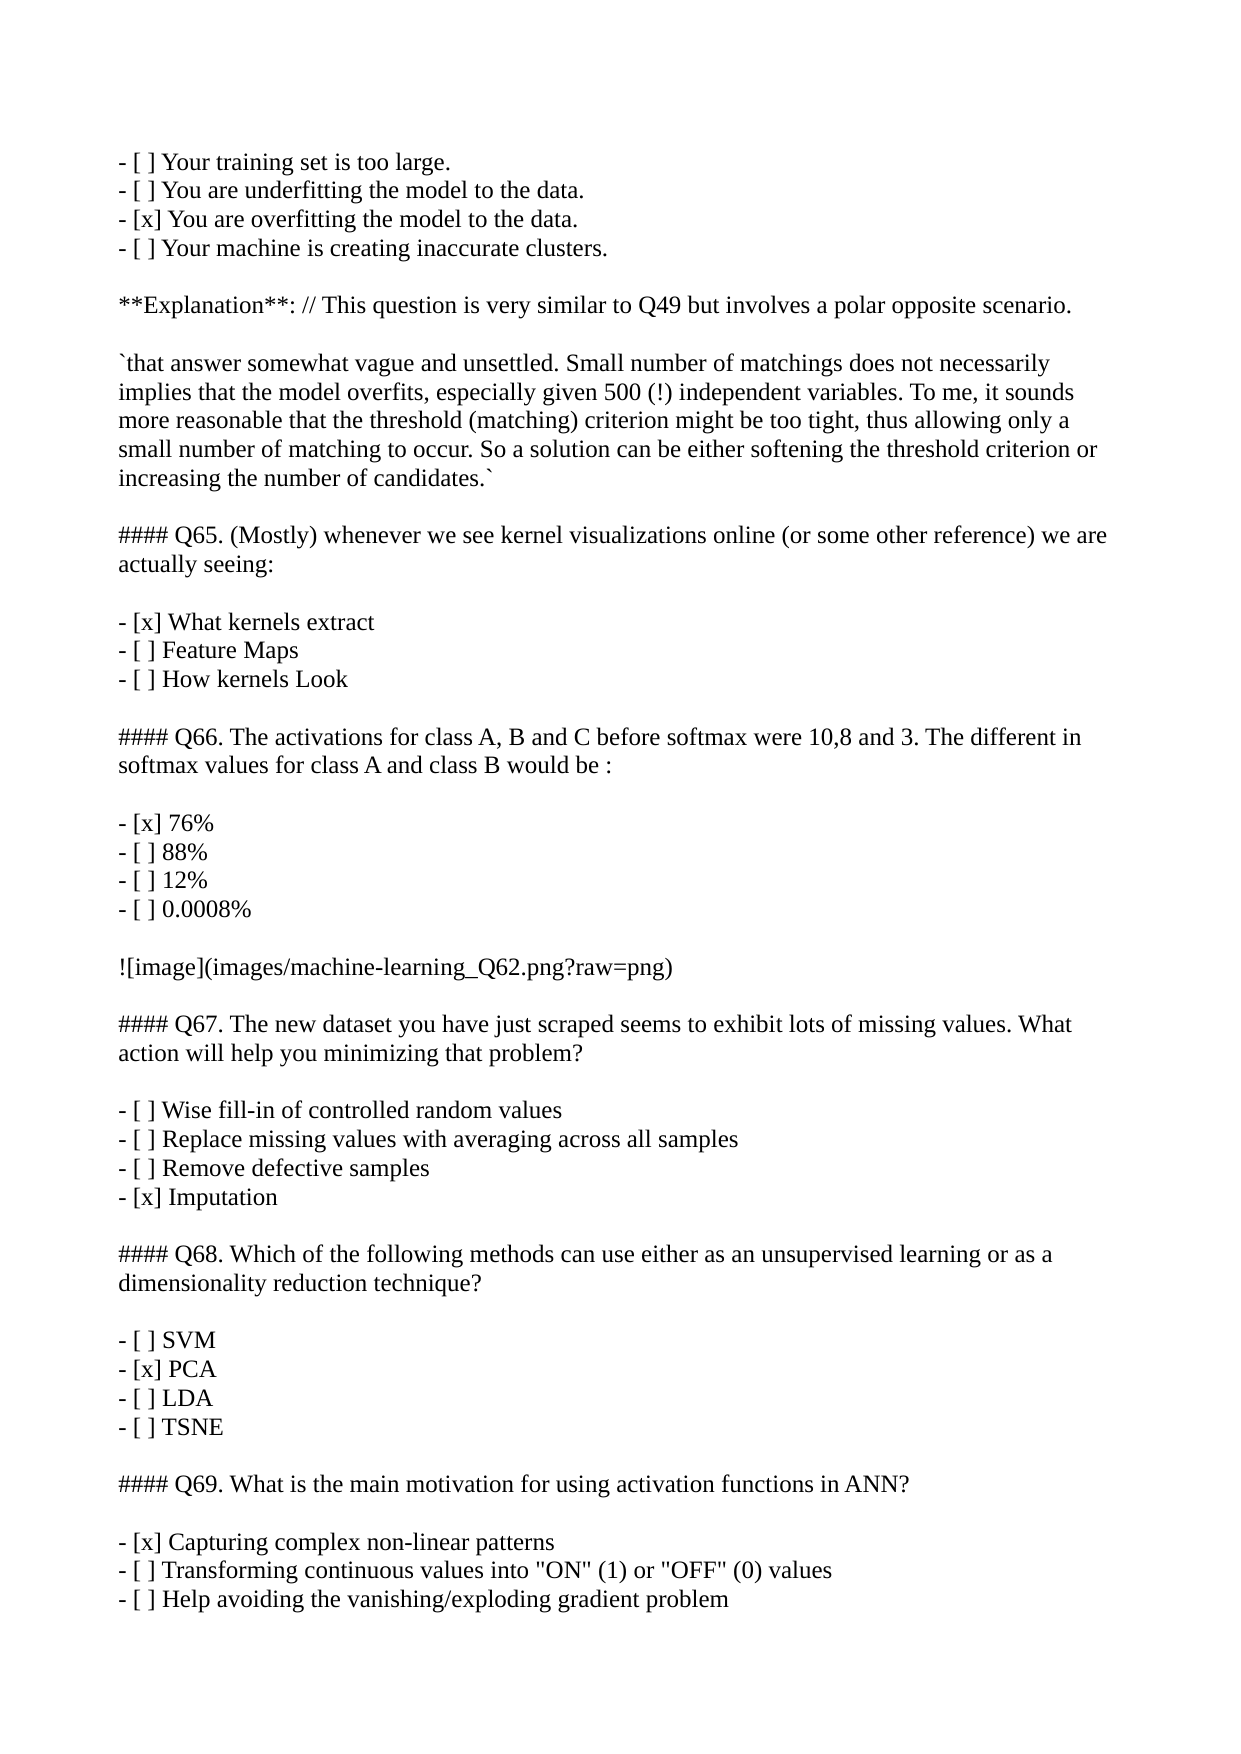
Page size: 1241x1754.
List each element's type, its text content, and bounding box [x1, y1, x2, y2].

text `that answer somewhat vague and unsettled. Small number of matchings does not necessarily implies that the model overfits, especially given 500 (!) independent variables. To me, it sounds more reasonable that the threshold (matching) criterion might be too tight, thus allowing only a small number of matching to occur. So a solution can be either softening the threshold criterion or increasing the number of candidates.` [118, 348, 1122, 492]
text - [ ] LDA [118, 1383, 1122, 1412]
text - [x] You are overfitting the model to the data. [118, 204, 1122, 233]
text - [ ] SVM [118, 1326, 1122, 1354]
text - [ ] 0.0008% [118, 894, 1122, 923]
text - [ ] Your training set is too large. [118, 147, 1122, 176]
text - [ ] Replace missing values with averaging across all samples [118, 1124, 1122, 1153]
text - [ ] 12% [118, 866, 1122, 894]
text #### Q66. The activations for class A, B and C before softmax were 10,8 and 3. The different in softmax values for class A and class B would be : [118, 722, 1122, 779]
text **Explanation**: // This question is very similar to Q49 but involves a polar opposite scenario. [118, 291, 1122, 319]
text - [ ] You are underfitting the model to the data. [118, 176, 1122, 204]
text - [x] Capturing complex non-linear patterns [118, 1527, 1122, 1556]
text - [ ] Your machine is creating inaccurate clusters. [118, 233, 1122, 262]
text - [ ] TSNE [118, 1412, 1122, 1441]
text - [ ] Feature Maps [118, 636, 1122, 664]
text - [ ] Help avoiding the vanishing/exploding gradient problem [118, 1584, 1122, 1613]
text - [x] Imputation [118, 1182, 1122, 1211]
text - [ ] Wise fill-in of controlled random values [118, 1096, 1122, 1124]
text - [ ] Transforming continuous values into "ON" (1) or "OFF" (0) values [118, 1556, 1122, 1584]
text #### Q68. Which of the following methods can use either as an unsupervised learning or as a dimensionality reduction technique? [118, 1239, 1122, 1297]
text - [x] What kernels extract [118, 607, 1122, 636]
text - [ ] How kernels Look [118, 664, 1122, 693]
text #### Q67. The new dataset you have just scraped seems to exhibit lots of missing values. What action will help you minimizing that problem? [118, 1009, 1122, 1067]
text #### Q65. (Mostly) whenever we see kernel visualizations online (or some other reference) we are actually seeing: [118, 521, 1122, 578]
text ![image](images/machine-learning_Q62.png?raw=png) [118, 952, 1122, 981]
text - [ ] 88% [118, 837, 1122, 866]
text - [ ] Remove defective samples [118, 1153, 1122, 1182]
text - [x] 76% [118, 808, 1122, 837]
text - [x] PCA [118, 1354, 1122, 1383]
text #### Q69. What is the main motivation for using activation functions in ANN? [118, 1469, 1122, 1498]
